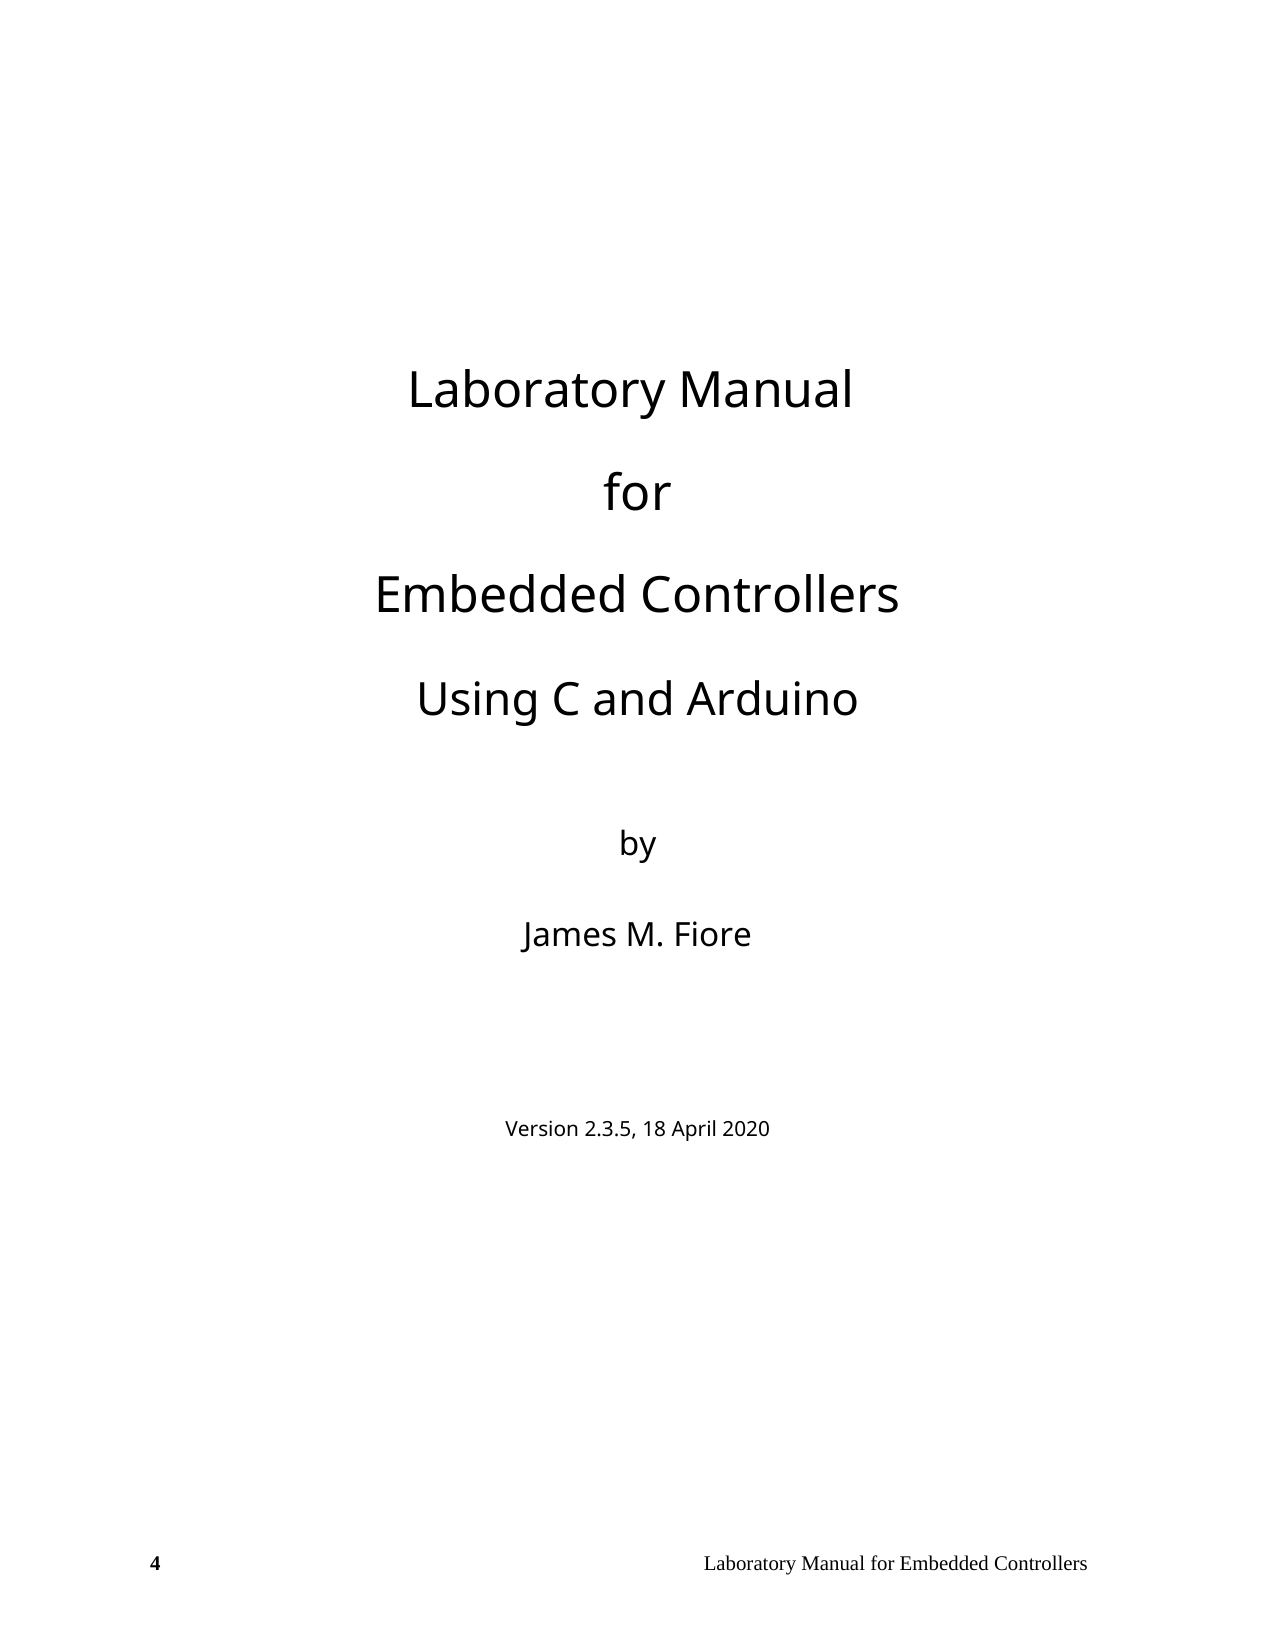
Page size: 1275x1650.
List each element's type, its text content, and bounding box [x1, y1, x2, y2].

subtitle James M. Fiore [150, 911, 1125, 956]
title Embedded Controllers [150, 559, 1125, 627]
text Version 2.3.5, 18 April 2020 [150, 1114, 1125, 1143]
subtitle by [150, 820, 1125, 865]
title Laboratory Manual [150, 354, 1125, 422]
title Using C and Arduino [150, 667, 1125, 729]
title for [150, 457, 1125, 525]
